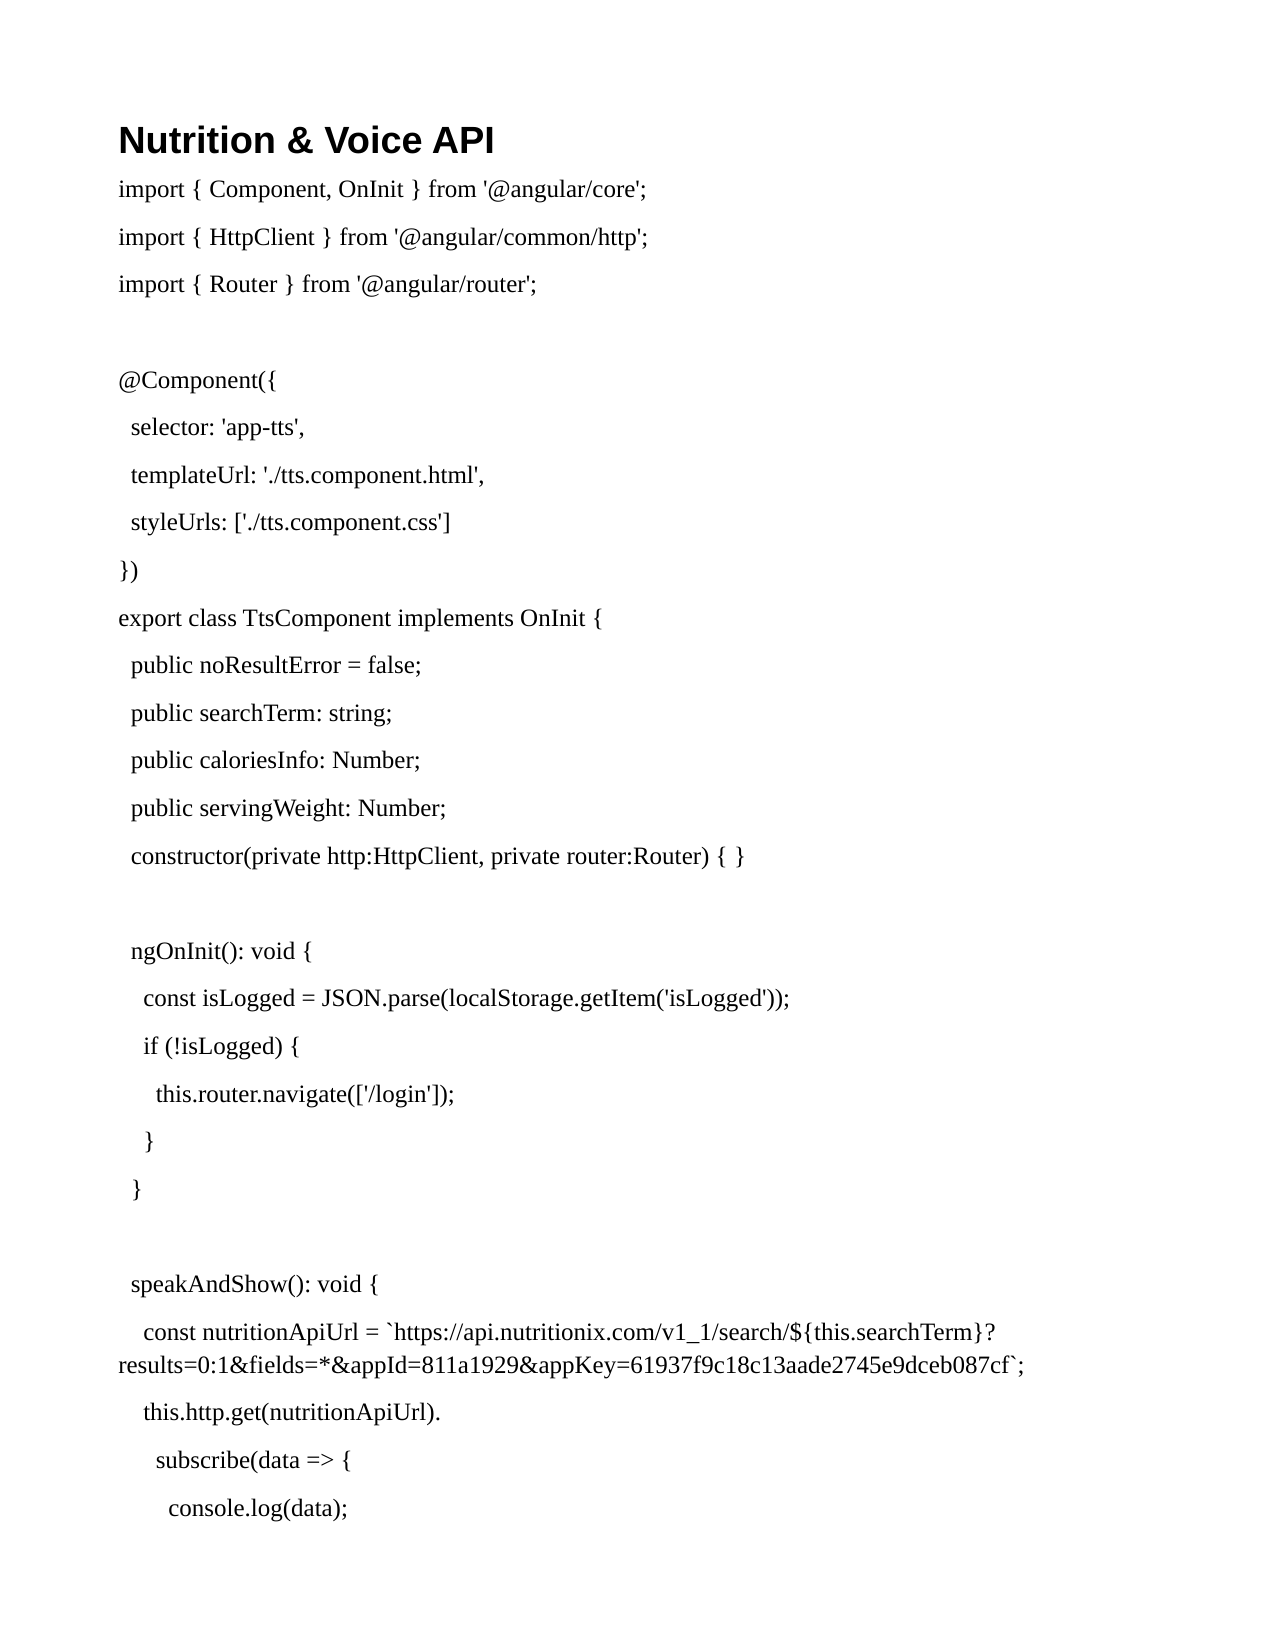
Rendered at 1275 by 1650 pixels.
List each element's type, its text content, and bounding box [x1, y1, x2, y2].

text import { Component, OnInit } from '@angular/core'; [118, 174, 1157, 203]
text import { HttpClient } from '@angular/common/http'; [118, 222, 1157, 251]
text templateUrl: './tts.component.html', [118, 460, 1157, 489]
text export class TtsComponent implements OnInit { [118, 603, 1157, 631]
text constructor(private http:HttpClient, private router:Router) { } [118, 841, 1157, 869]
text ngOnInit(): void { [118, 936, 1157, 965]
text selector: 'app-tts', [118, 412, 1157, 441]
text console.log(data); [118, 1493, 1157, 1521]
text public searchTerm: string; [118, 698, 1157, 727]
text if (!isLogged) { [118, 1031, 1157, 1060]
subtitle Nutrition & Voice API [118, 118, 1157, 162]
text } [118, 1126, 1157, 1155]
text subscribe(data => { [118, 1445, 1157, 1474]
text public servingWeight: Number; [118, 793, 1157, 822]
text public noResultError = false; [118, 650, 1157, 679]
text const isLogged = JSON.parse(localStorage.getItem('isLogged')); [118, 983, 1157, 1012]
text } [118, 1174, 1157, 1203]
text styleUrls: ['./tts.component.css'] [118, 507, 1157, 536]
text speakAndShow(): void { [118, 1269, 1157, 1298]
text this.router.navigate(['/login']); [118, 1079, 1157, 1107]
text this.http.get(nutritionApiUrl). [118, 1397, 1157, 1426]
text public caloriesInfo: Number; [118, 746, 1157, 774]
text }) [118, 555, 1157, 584]
text const nutritionApiUrl = `https://api.nutritionix.com/v1_1/search/${this.searchTerm}?results=0:1&fields=*&appId=811a1929&appKey=61937f9c18c13aade2745e9dceb087cf`; [118, 1317, 1157, 1378]
text import { Router } from '@angular/router'; [118, 269, 1157, 298]
text @Component({ [118, 365, 1157, 393]
